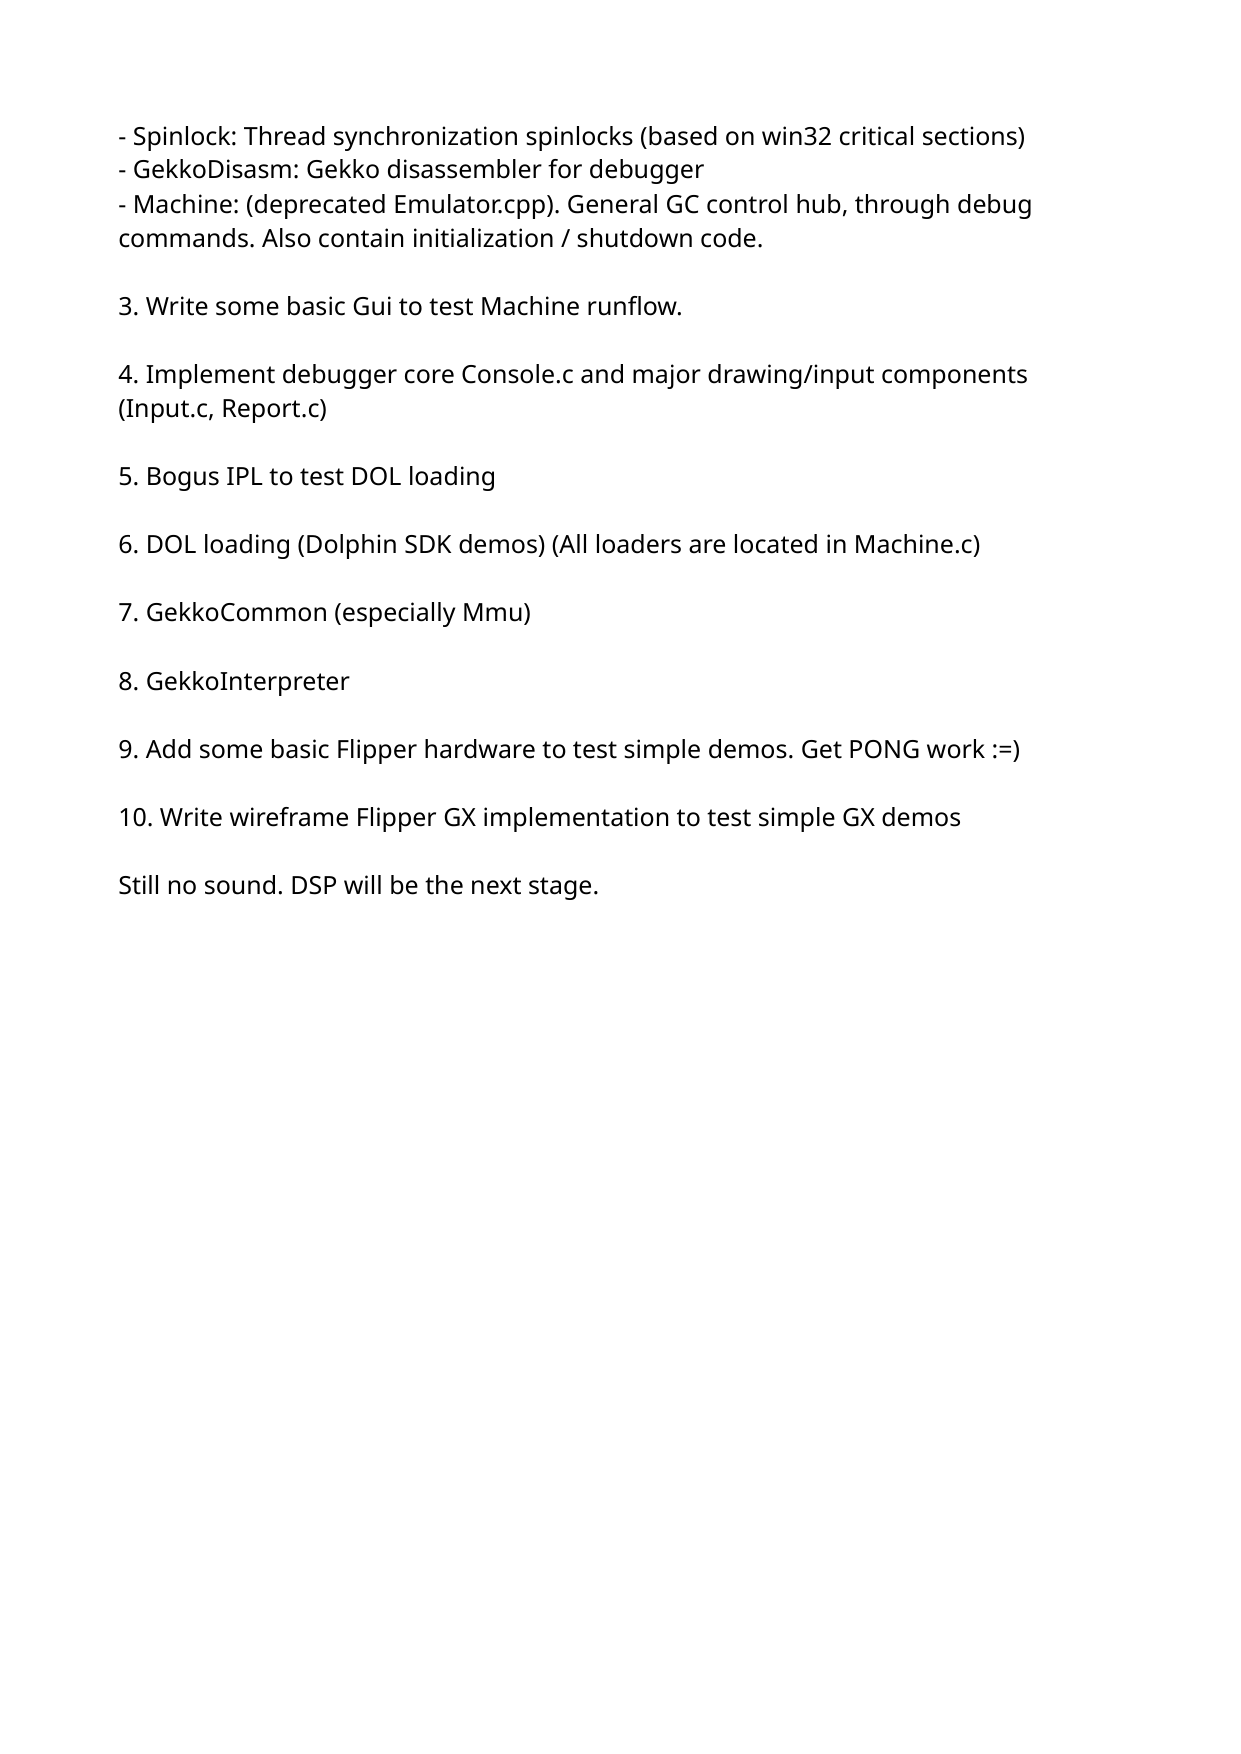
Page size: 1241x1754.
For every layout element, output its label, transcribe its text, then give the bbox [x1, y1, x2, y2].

text 7. GekkoCommon (especially Mmu) [118, 595, 1122, 629]
text 10. Write wireframe Flipper GX implementation to test simple GX demos [118, 799, 1122, 833]
text 8. GekkoInterpreter [118, 663, 1122, 697]
text Still no sound. DSP will be the next stage. [118, 867, 1122, 902]
text 3. Write some basic Gui to test Machine runflow. [118, 288, 1122, 322]
text - Spinlock: Thread synchronization spinlocks (based on win32 critical sections) [118, 118, 1122, 152]
text 6. DOL loading (Dolphin SDK demos) (All loaders are located in Machine.c) [118, 527, 1122, 561]
text 9. Add some basic Flipper hardware to test simple demos. Get PONG work :=) [118, 731, 1122, 765]
text - GekkoDisasm: Gekko disassembler for debugger [118, 152, 1122, 186]
text 4. Implement debugger core Console.c and major drawing/input components (Input.c, Report.c) [118, 357, 1122, 425]
text 5. Bogus IPL to test DOL loading [118, 459, 1122, 493]
text - Machine: (deprecated Emulator.cpp). General GC control hub, through debug commands. Also contain initialization / shutdown code. [118, 186, 1122, 254]
